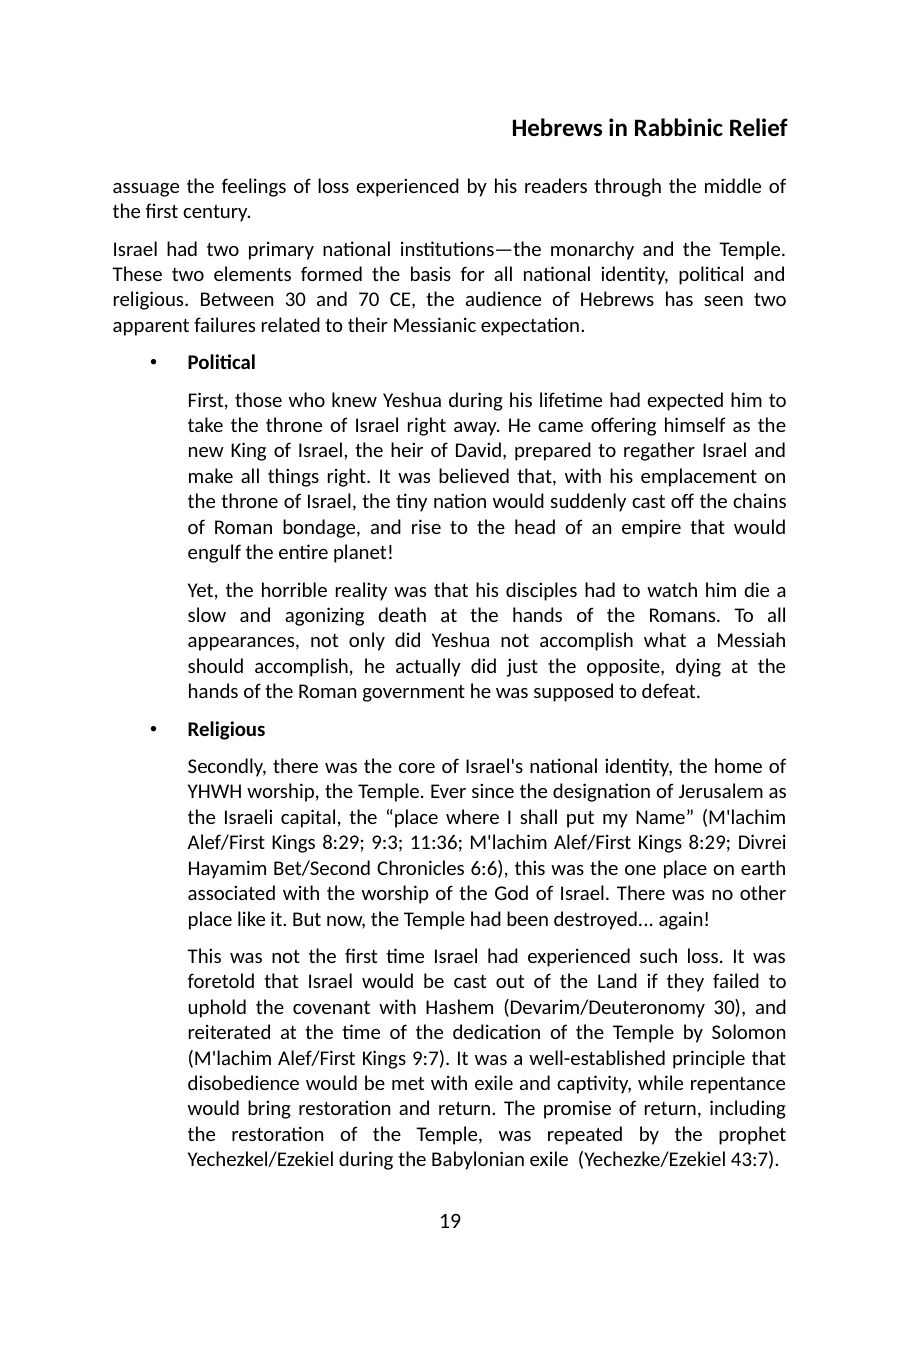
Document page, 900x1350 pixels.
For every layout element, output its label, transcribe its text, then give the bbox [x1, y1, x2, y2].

text Israel had two primary national institutions—the monarchy and the Temple. These two elements formed the basis for all national identity, political and religious. Between 30 and 70 CE, the audience of Hebrews has seen two apparent failures related to their Messianic expectation. [112, 236, 787, 337]
list Secondly, there was the core of Israel's national identity, the home of YHWH worship, the Temple. Ever since the designation of Jerusalem as the Israeli capital, the “place where I shall put my Name” (M'lachim Alef/First Kings 8:29; 9:3; 11:36; M'lachim Alef/First Kings 8:29; Divrei Hayamim Bet/Second Chronicles 6:6), this was the one place on earth associated with the worship of the God of Israel. There was no other place like it. But now, the Temple had been destroyed... again! [150, 753, 787, 931]
list Religious [150, 716, 787, 741]
list This was not the first time Israel had experienced such loss. It was foretold that Israel would be cast out of the Land if they failed to uphold the covenant with Hashem (Devarim/Deuteronomy 30), and reiterated at the time of the dedication of the Temple by Solomon (M'lachim Alef/First Kings 9:7). It was a well-established principle that disobedience would be met with exile and captivity, while repentance would bring restoration and return. The promise of return, including the restoration of the Temple, was repeated by the prophet Yechezkel/Ezekiel during the Babylonian exile (Yechezke/Ezekiel 43:7). [150, 943, 787, 1172]
list Yet, the horrible reality was that his disciples had to watch him die a slow and agonizing death at the hands of the Romans. To all appearances, not only did Yeshua not accomplish what a Messiah should accomplish, he actually did just the opposite, dying at the hands of the Roman government he was supposed to defeat. [150, 577, 787, 704]
list First, those who knew Yeshua during his lifetime had expected him to take the throne of Israel right away. He came offering himself as the new King of Israel, the heir of David, prepared to regather Israel and make all things right. It was believed that, with his emplacement on the throne of Israel, the tiny nation would suddenly cast off the chains of Roman bondage, and rise to the head of an empire that would engulf the entire planet! [150, 387, 787, 565]
text assuage the feelings of loss experienced by his readers through the middle of the first century. [112, 173, 787, 224]
list Political [150, 349, 787, 375]
